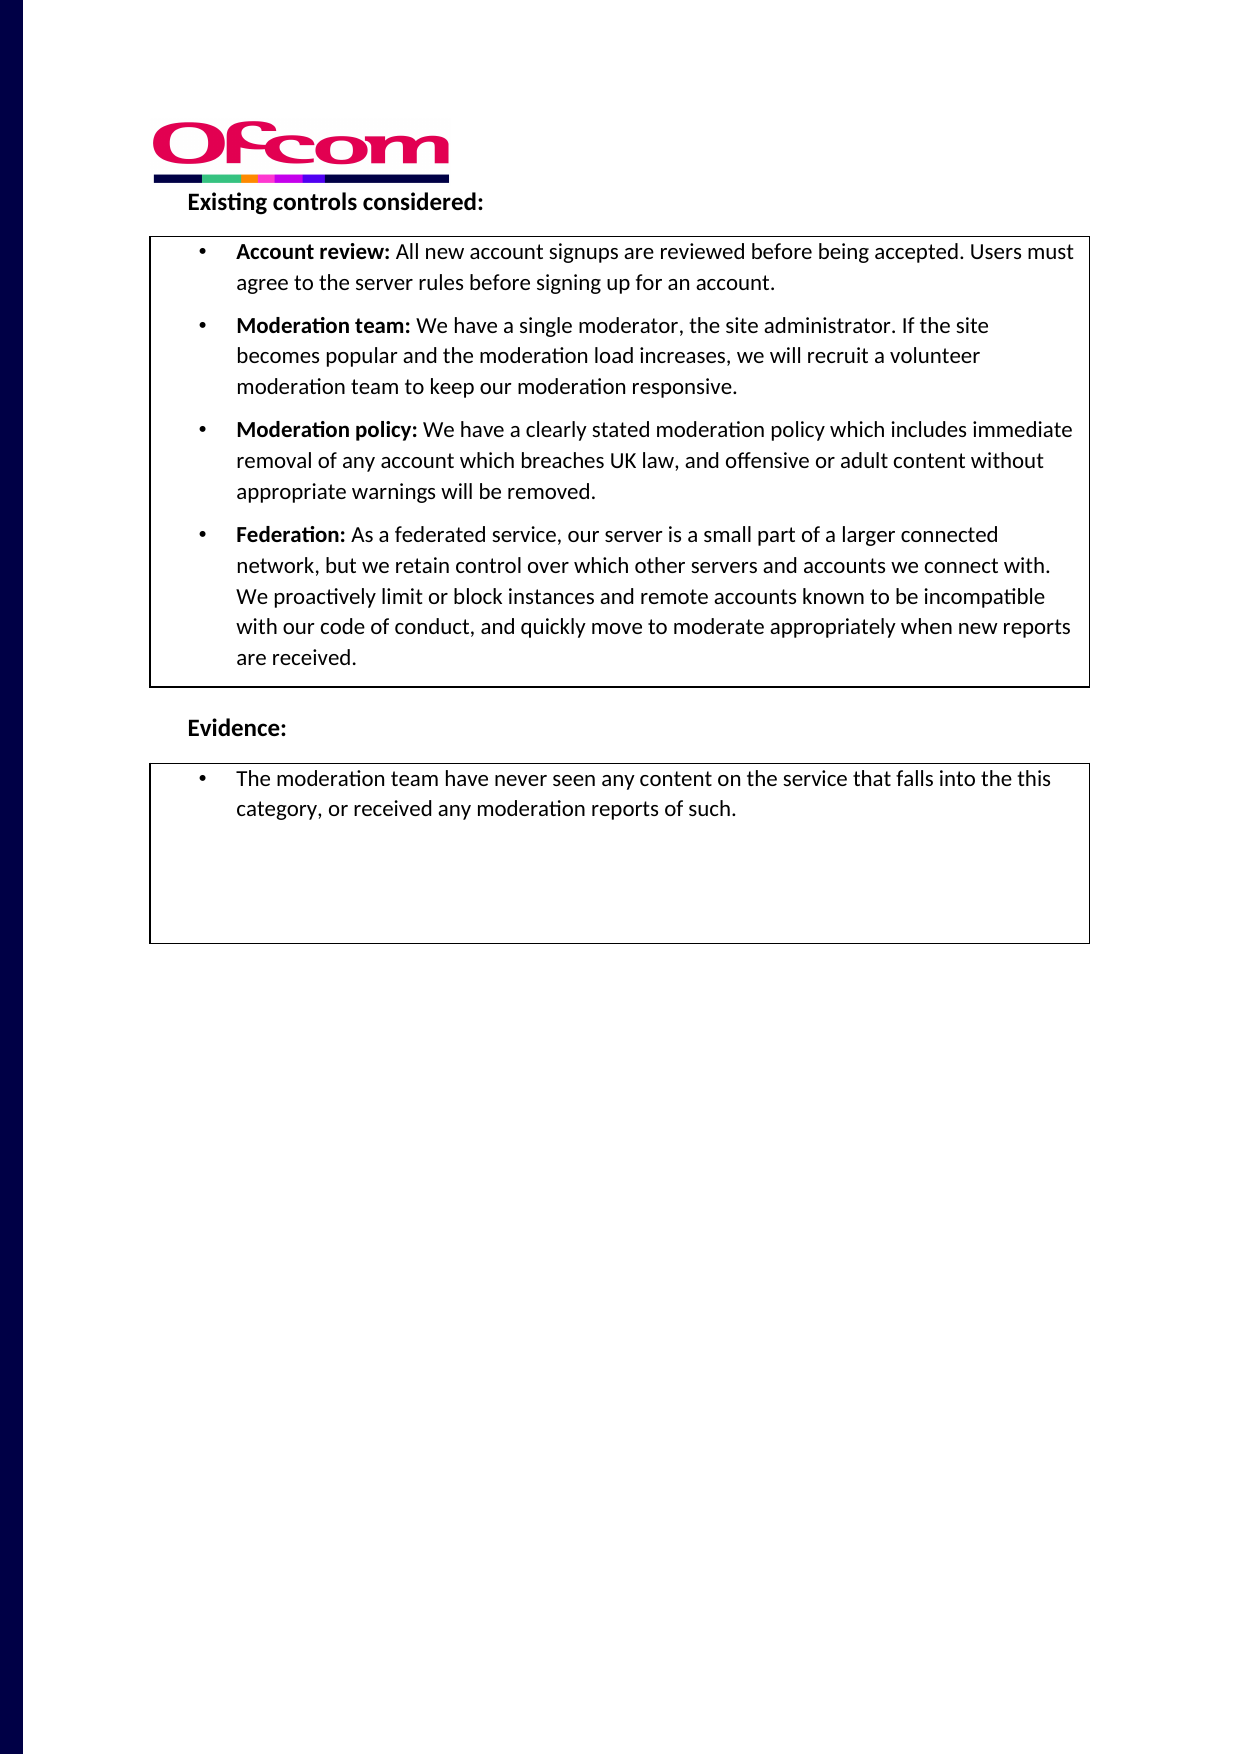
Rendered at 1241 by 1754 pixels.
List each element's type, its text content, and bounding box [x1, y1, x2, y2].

table_header Account review: All new account signups are reviewed before being accepted. Users must agree to the server rules before signing up for an account. Moderation team: We have a single moderator, the site administrator. If the site becomes popular and the moderation load increases, we will recruit a volunteer moderation team to keep our moderation responsive. Moderation policy: We have a clearly stated moderation policy which includes immediate removal of any account which breaches UK law, and offensive or adult content without appropriate warnings will be removed. Federation: As a federated service, our server is a small part of a larger connected network, but we retain control over which other servers and accounts we connect with. We proactively limit or block instances and remote accounts known to be incompatible with our code of conduct, and quickly move to moderate appropriately when new reports are received. [151, 237, 1089, 686]
picture [150, 118, 452, 186]
text Evidence: [187, 712, 1090, 743]
table_header The moderation team have never seen any content on the service that falls into the this category, or received any moderation reports of such. [151, 764, 1089, 943]
text Existing controls considered: [187, 186, 1090, 216]
